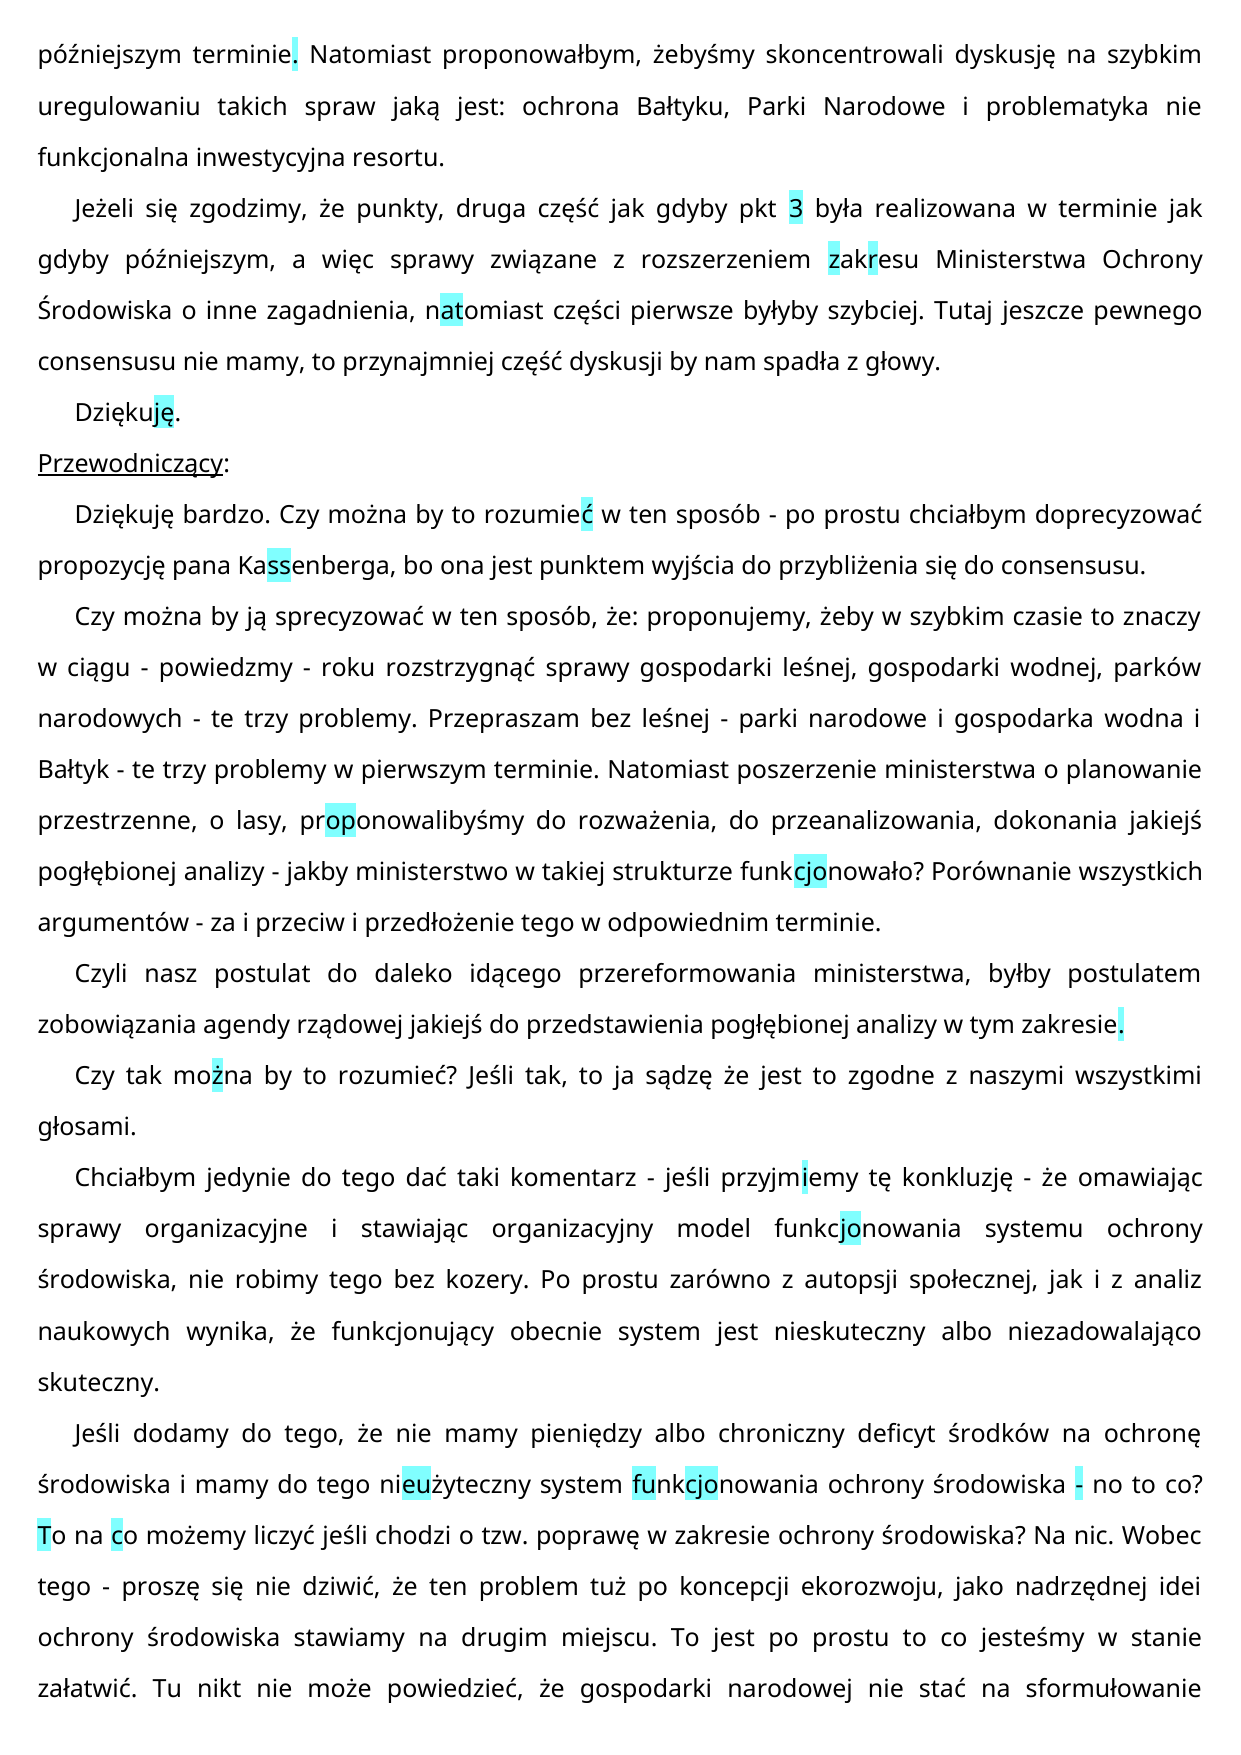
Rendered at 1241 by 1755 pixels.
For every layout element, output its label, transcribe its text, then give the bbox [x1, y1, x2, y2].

text Jeżeli się zgodzimy, że punkty, druga część jak gdyby pkt 3 była realizowana w terminie jak gdyby późniejszym, a więc sprawy związane z rozszerzeniem zakresu Ministerstwa Ochrony Środowiska o inne zagadnienia, natomiast części pierwsze byłyby szybciej. Tutaj jeszcze pewnego consensusu nie mamy, to przynajmniej część dyskusji by nam spadła z głowy. [37, 190, 1203, 377]
text późniejszym terminie. Natomiast proponowałbym, żebyśmy skoncentrowali dyskusję na szybkim uregulowaniu takich spraw jaką jest: ochrona Bałtyku, Parki Narodowe i problematyka nie funkcjonalna inwestycyjna resortu. [37, 37, 1203, 173]
text Dziękuję bardzo. Czy można by to rozumieć w ten sposób - po prostu chciałbym doprecyzować propozycję pana Kassenberga, bo ona jest punktem wyjścia do przybliżenia się do consensusu. [37, 497, 1203, 582]
text Przewodniczący: [37, 446, 1203, 479]
text Chciałbym jedynie do tego dać taki komentarz - jeśli przyjmiemy tę konkluzję - że omawiając sprawy organizacyjne i stawiając organizacyjny model funkcjonowania systemu ochrony środowiska, nie robimy tego bez kozery. Po prostu zarówno z autopsji społecznej, jak i z analiz naukowych wynika, że funkcjonujący obecnie system jest nieskuteczny albo niezadowalająco skuteczny. [37, 1160, 1203, 1398]
text Czyli nasz postulat do daleko idącego przereformowania ministerstwa, byłby postulatem zobowiązania agendy rządowej jakiejś do przedstawienia pogłębionej analizy w tym zakresie. [37, 956, 1203, 1041]
text Czy tak można by to rozumieć? Jeśli tak, to ja sądzę że jest to zgodne z naszymi wszystkimi głosami. [37, 1058, 1203, 1143]
text Jeśli dodamy do tego, że nie mamy pieniędzy albo chroniczny deficyt środków na ochronę środowiska i mamy do tego nieużyteczny system funkcjonowania ochrony środowiska - no to co? To na co możemy liczyć jeśli chodzi o tzw. poprawę w zakresie ochrony środowiska? Na nic. Wobec tego - proszę się nie dziwić, że ten problem tuż po koncepcji ekorozwoju, jako nadrzędnej idei ochrony środowiska stawiamy na drugim miejscu. To jest po prostu to co jesteśmy w stanie załatwić. Tu nikt nie może powiedzieć, że gospodarki narodowej nie stać na sformułowanie [37, 1415, 1203, 1704]
text Czy można by ją sprecyzować w ten sposób, że: proponujemy, żeby w szybkim czasie to znaczy w ciągu - powiedzmy - roku rozstrzygnąć sprawy gospodarki leśnej, gospodarki wodnej, parków narodowych - te trzy problemy. Przepraszam bez leśnej - parki narodowe i gospodarka wodna i Bałtyk - te trzy problemy w pierwszym terminie. Natomiast poszerzenie ministerstwa o planowanie przestrzenne, o lasy, proponowalibyśmy do rozważenia, do przeanalizowania, dokonania jakiejś pogłębionej analizy - jakby ministerstwo w takiej strukturze funkcjonowało? Porównanie wszystkich argumentów - za i przeciw i przedłożenie tego w odpowiednim terminie. [37, 599, 1203, 939]
text Dziękuję. [37, 394, 1203, 428]
